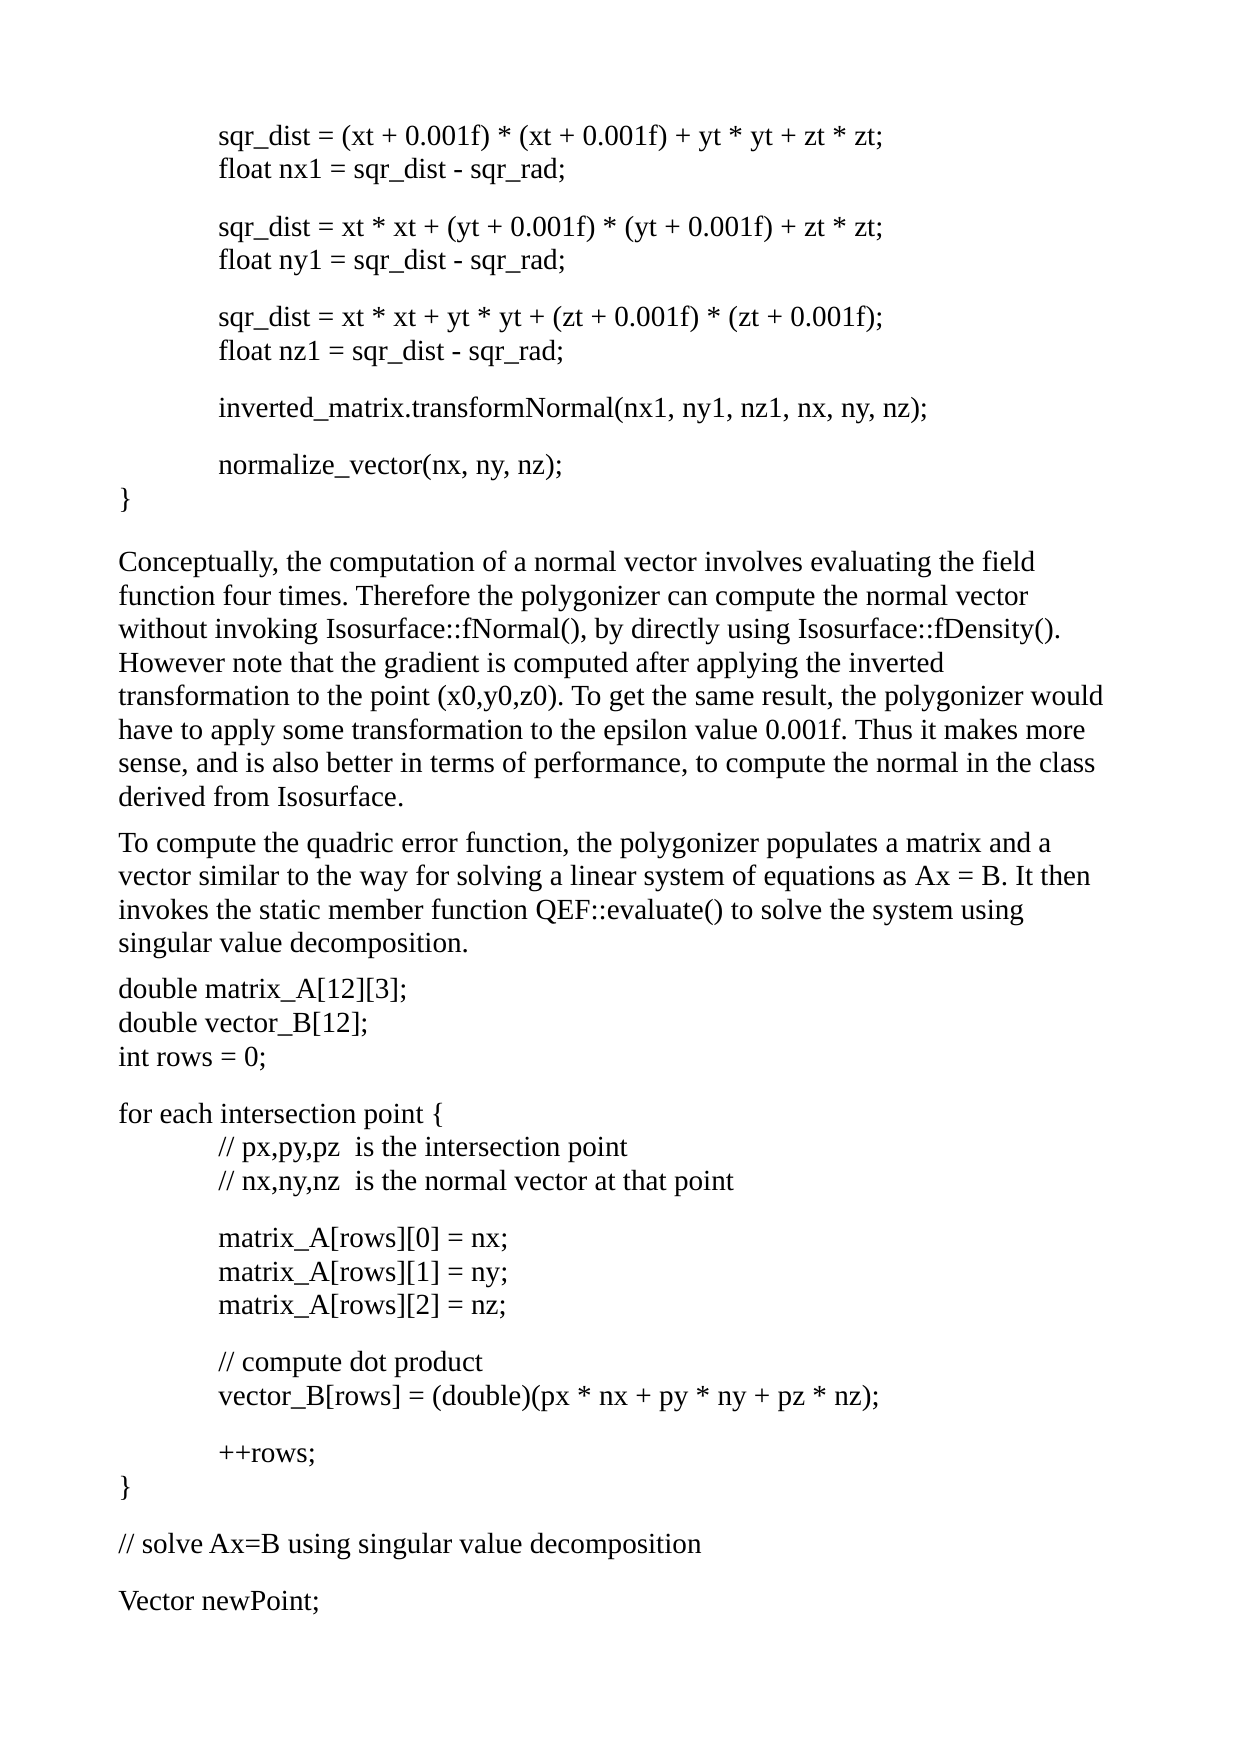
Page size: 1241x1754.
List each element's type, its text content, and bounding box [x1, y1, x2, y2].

text // solve Ax=B using singular value decomposition [118, 1526, 1122, 1559]
text matrix_A[rows][1] = ny; [118, 1254, 1122, 1287]
text sqr_dist = (xt + 0.001f) * (xt + 0.001f) + yt * yt + zt * zt; [118, 118, 1122, 152]
text To compute the quadric error function, the polygonizer populates a matrix and a vector similar to the way for solving a linear system of equations as Ax = B. It then invokes the static member function QEF::evaluate() to solve the system using singular value decomposition. [118, 825, 1122, 959]
text vector_B[rows] = (double)(px * nx + py * ny + pz * nz); [118, 1378, 1122, 1411]
text double matrix_A[12][3]; [118, 972, 1122, 1005]
text sqr_dist = xt * xt + yt * yt + (zt + 0.001f) * (zt + 0.001f); [118, 299, 1122, 333]
text float nz1 = sqr_dist - sqr_rad; [118, 333, 1122, 367]
text matrix_A[rows][0] = nx; [118, 1220, 1122, 1254]
text float nx1 = sqr_dist - sqr_rad; [118, 152, 1122, 185]
text Conceptually, the computation of a normal vector involves evaluating the field function four times. Therefore the polygonizer can compute the normal vector without invoking Isosurface::fNormal(), by directly using Isosurface::fDensity(). However note that the gradient is computed after applying the inverted transformation to the point (x0,y0,z0). To get the same result, the polygonizer would have to apply some transformation to the epsilon value 0.001f. Thus it makes more sense, and is also better in terms of performance, to compute the normal in the class derived from Isosurface. [118, 544, 1122, 812]
text // compute dot product [118, 1344, 1122, 1378]
text normalize_vector(nx, ny, nz); [118, 447, 1122, 481]
text Vector newPoint; [118, 1583, 1122, 1617]
text ++rows; [118, 1435, 1122, 1469]
text int rows = 0; [118, 1039, 1122, 1072]
text matrix_A[rows][2] = nz; [118, 1287, 1122, 1321]
text // px,py,pz is the intersection point [118, 1129, 1122, 1163]
text float ny1 = sqr_dist - sqr_rad; [118, 242, 1122, 276]
text for each intersection point { [118, 1096, 1122, 1129]
text inverted_matrix.transformNormal(nx1, ny1, nz1, nx, ny, nz); [118, 390, 1122, 424]
text // nx,ny,nz is the normal vector at that point [118, 1163, 1122, 1196]
text sqr_dist = xt * xt + (yt + 0.001f) * (yt + 0.001f) + zt * zt; [118, 209, 1122, 242]
text double vector_B[12]; [118, 1005, 1122, 1039]
text } [118, 481, 1122, 514]
text } [118, 1469, 1122, 1502]
